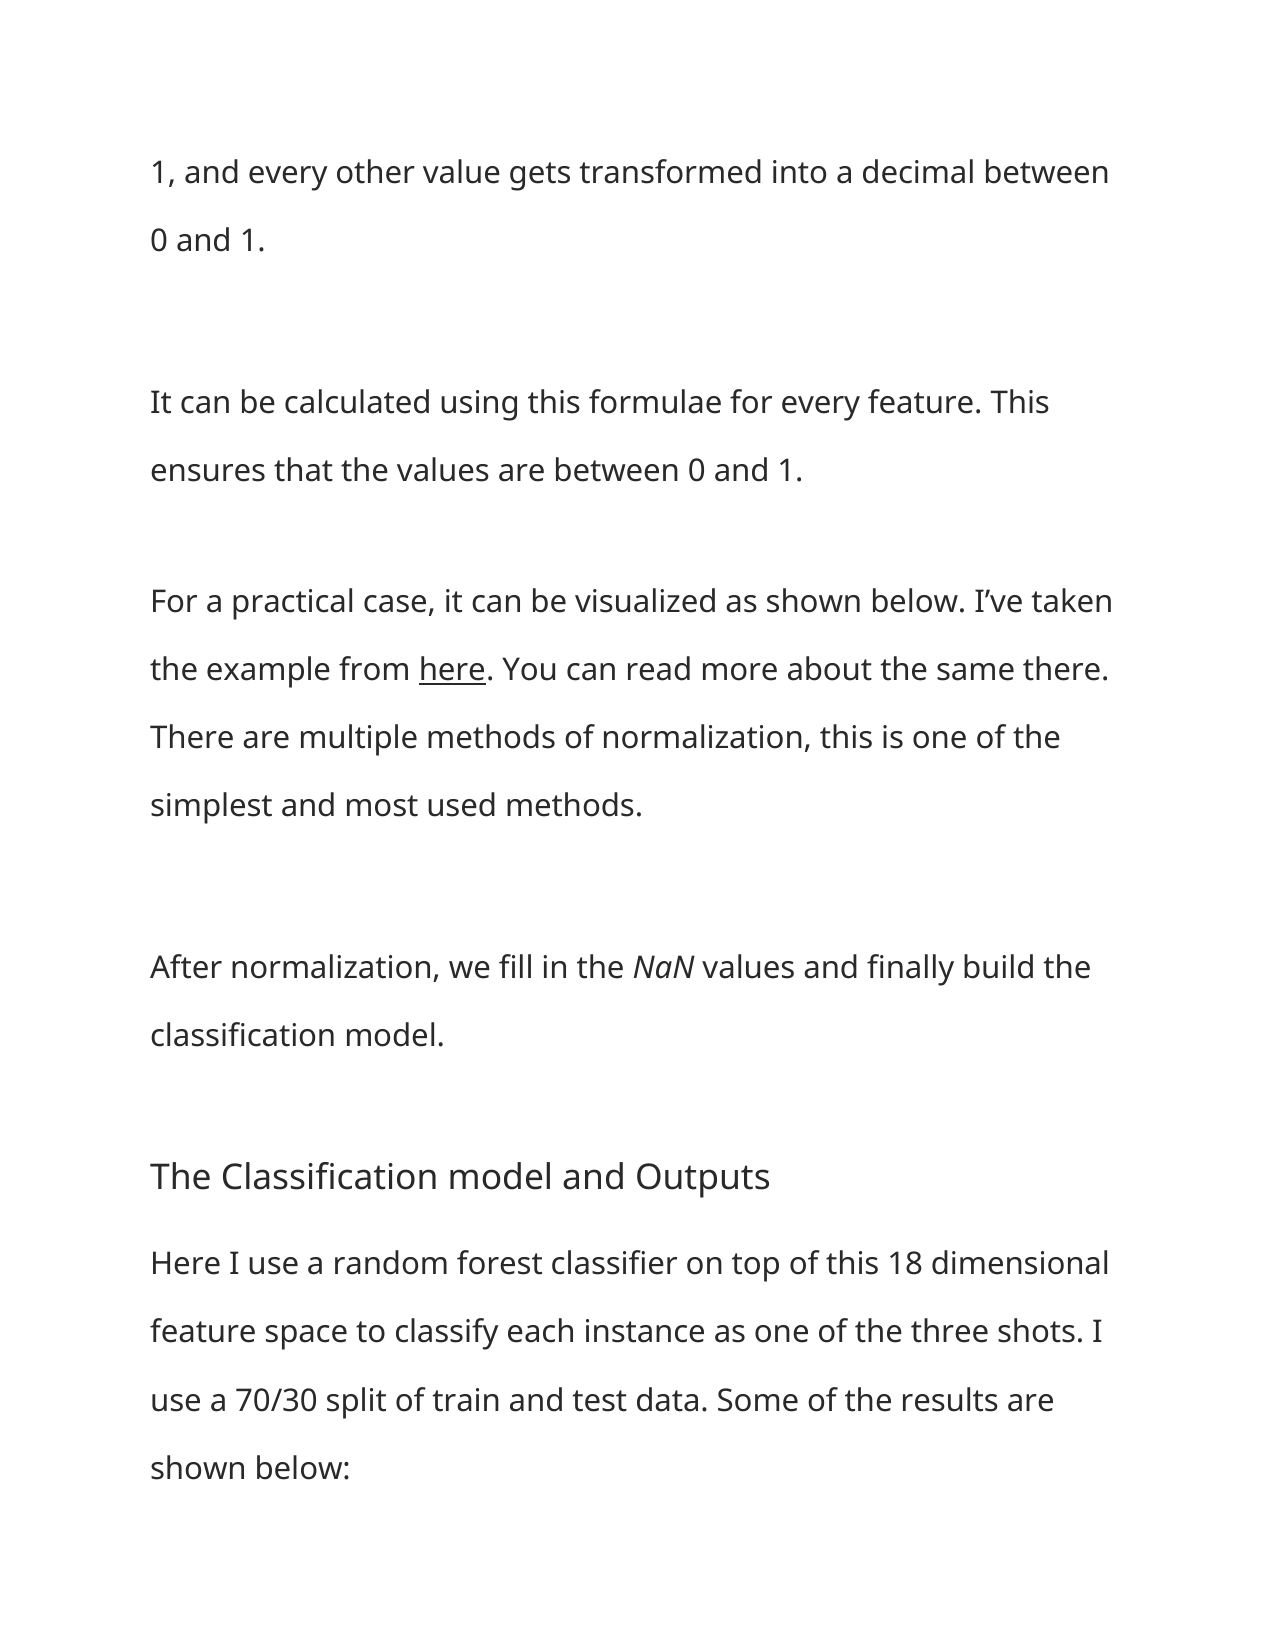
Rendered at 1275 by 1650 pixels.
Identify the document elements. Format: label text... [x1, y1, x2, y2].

text It can be calculated using this formulae for every feature. This ensures that the values are between 0 and 1. [150, 380, 1125, 491]
text 1, and every other value gets transformed into a decimal between 0 and 1. [150, 150, 1125, 261]
subtitle The Classification model and Outputs [150, 1152, 1125, 1200]
text Here I use a random forest classifier on top of this 18 dimensional feature space to classify each instance as one of the three shots. I use a 70/30 split of train and test data. Some of the results are shown below: [150, 1241, 1125, 1488]
text After normalization, we fill in the NaN values and finally build the classification model. [150, 945, 1125, 1056]
text For a practical case, it can be visualized as shown below. I’ve taken the example from here. You can read more about the same there. There are multiple methods of normalization, this is one of the simplest and most used methods. [150, 579, 1125, 826]
